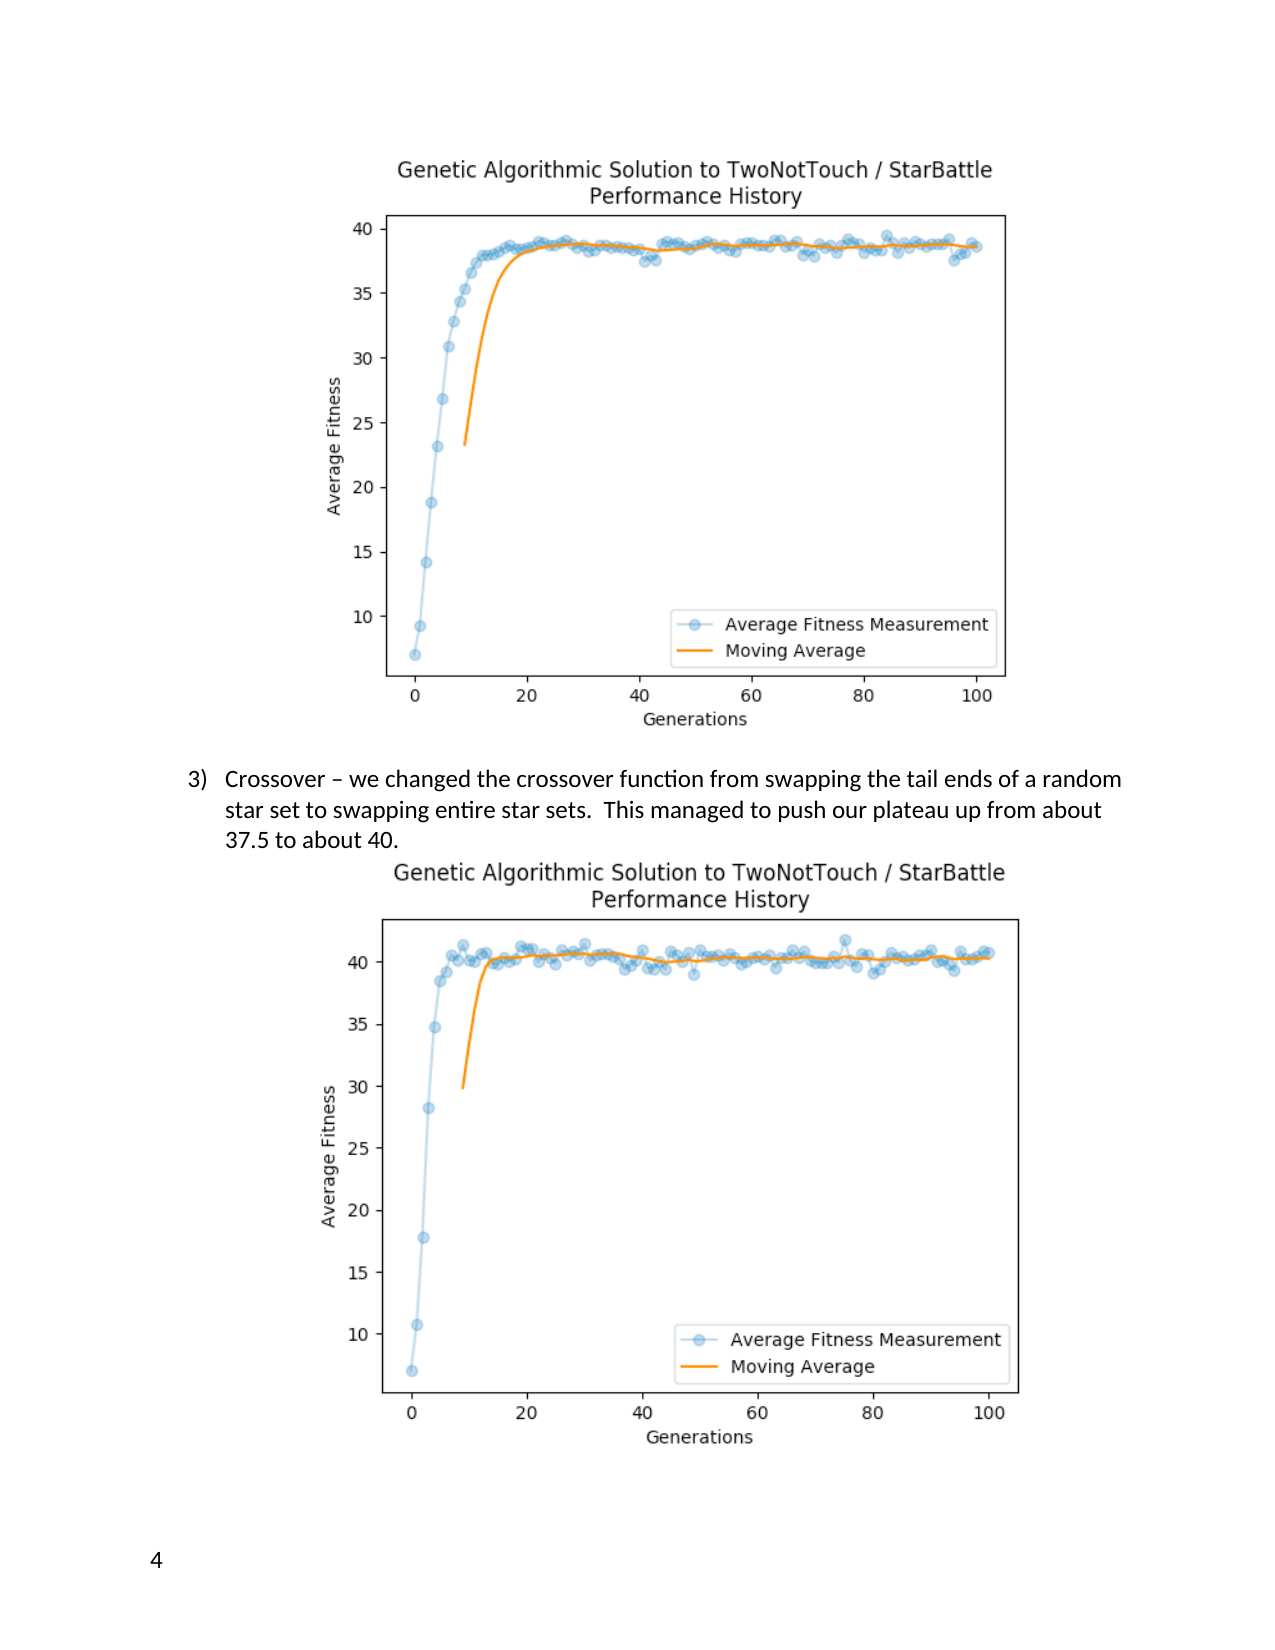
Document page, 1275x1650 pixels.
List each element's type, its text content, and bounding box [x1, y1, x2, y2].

list Crossover – we changed the crossover function from swapping the tail ends of a random star set to swapping entire star sets. This managed to push our plateau up from about 37.5 to about 40. [187, 763, 1125, 855]
picture [300, 855, 1050, 1450]
picture [300, 150, 1050, 733]
